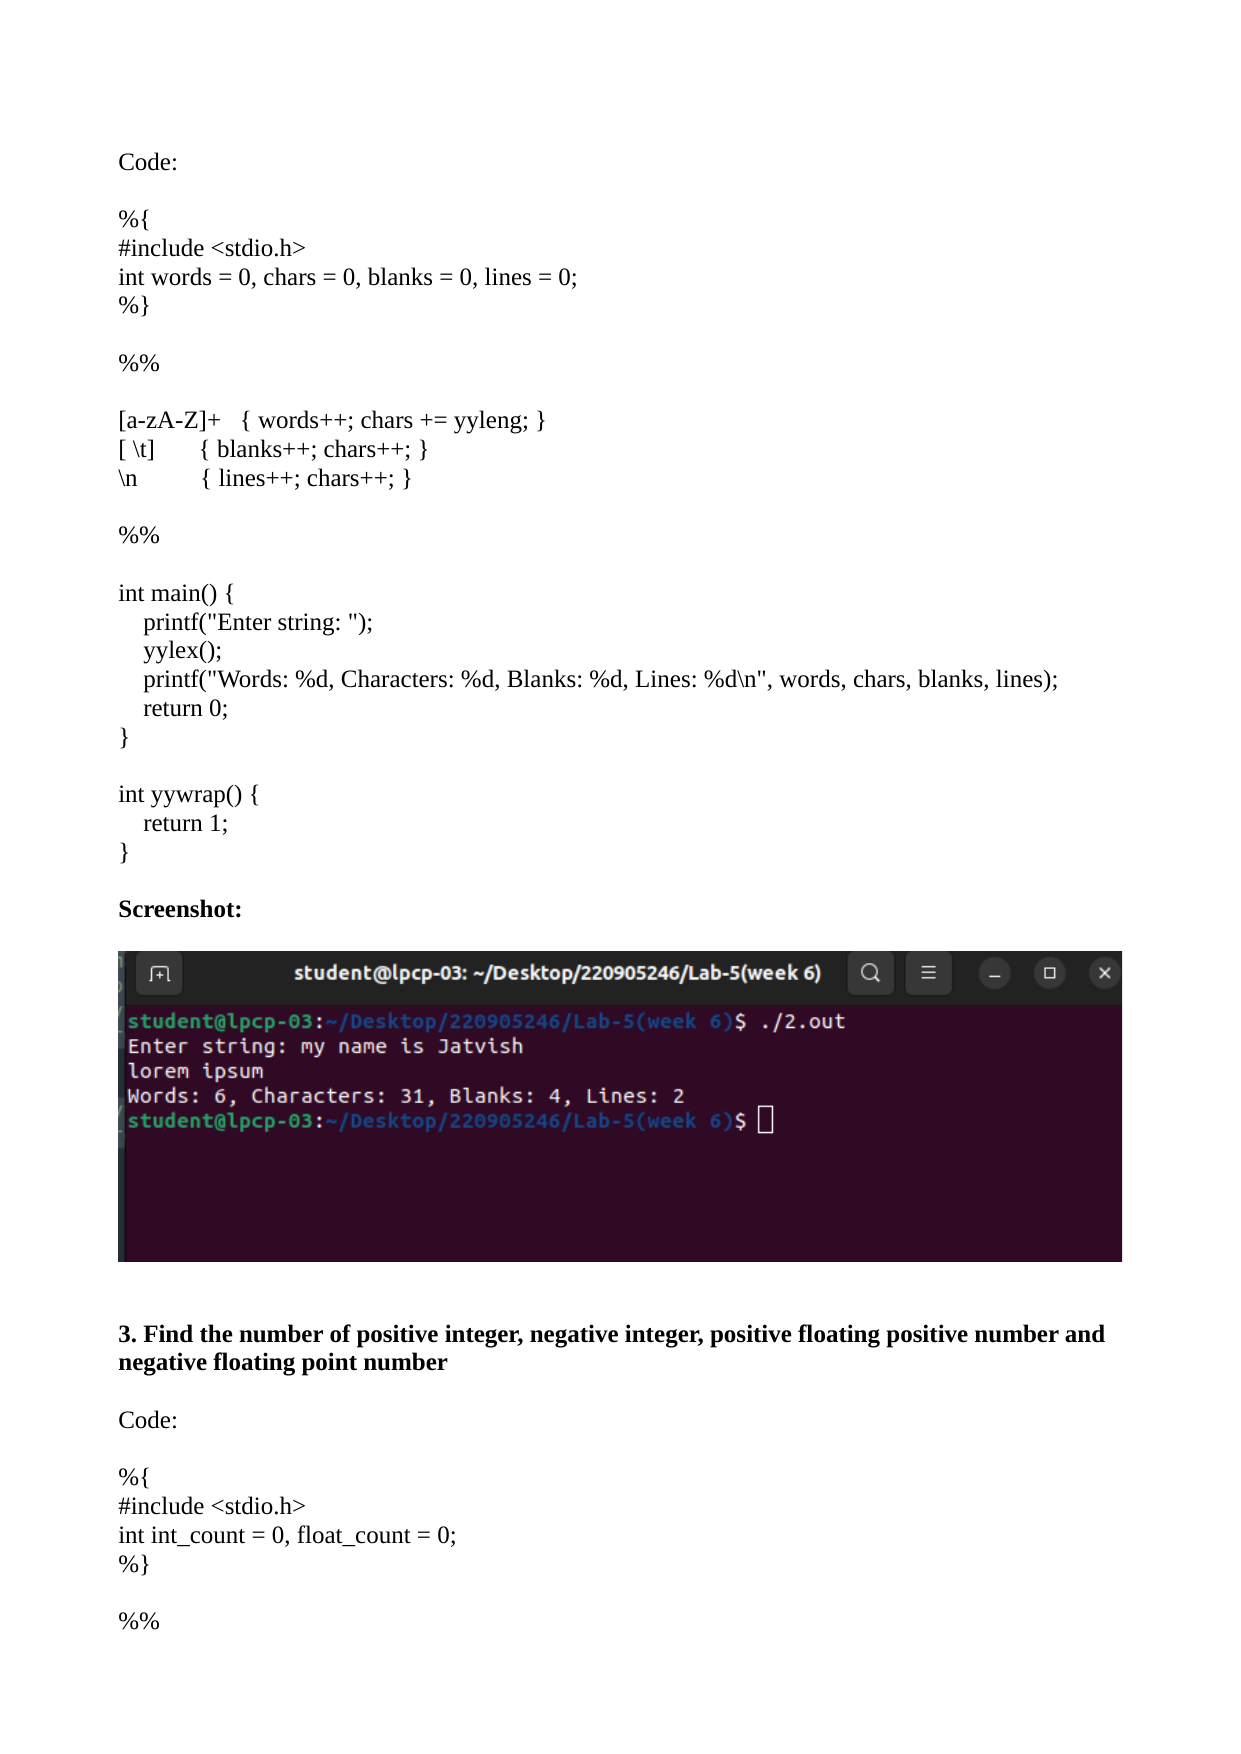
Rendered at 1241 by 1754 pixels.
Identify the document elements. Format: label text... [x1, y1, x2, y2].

text Code: [118, 147, 1122, 176]
text #include <stdio.h> [118, 233, 1122, 262]
text int int_count = 0, float_count = 0; [118, 1520, 1122, 1549]
text %{ [118, 204, 1122, 233]
text [a-zA-Z]+ { words++; chars += yyleng; } [118, 406, 1122, 434]
text \n { lines++; chars++; } [118, 463, 1122, 492]
text return 1; [118, 808, 1122, 837]
text } [118, 837, 1122, 866]
text 3. Find the number of positive integer, negative integer, positive floating positive number and negative floating point number [118, 1319, 1122, 1376]
text %% [118, 521, 1122, 549]
text return 0; [118, 693, 1122, 722]
text Code: [118, 1405, 1122, 1434]
text #include <stdio.h> [118, 1491, 1122, 1520]
text %% [118, 1606, 1122, 1635]
text %% [118, 348, 1122, 377]
text printf("Enter string: "); [118, 607, 1122, 636]
text } [118, 722, 1122, 751]
text int yywrap() { [118, 779, 1122, 808]
text [ \t] { blanks++; chars++; } [118, 434, 1122, 463]
text yylex(); [118, 636, 1122, 664]
text int main() { [118, 578, 1122, 607]
text Screenshot: [118, 894, 1122, 923]
text int words = 0, chars = 0, blanks = 0, lines = 0; [118, 262, 1122, 291]
picture [118, 951, 1123, 1262]
text %} [118, 1549, 1122, 1577]
text %} [118, 291, 1122, 319]
text %{ [118, 1462, 1122, 1491]
text printf("Words: %d, Characters: %d, Blanks: %d, Lines: %d\n", words, chars, blanks, lines); [118, 664, 1122, 693]
